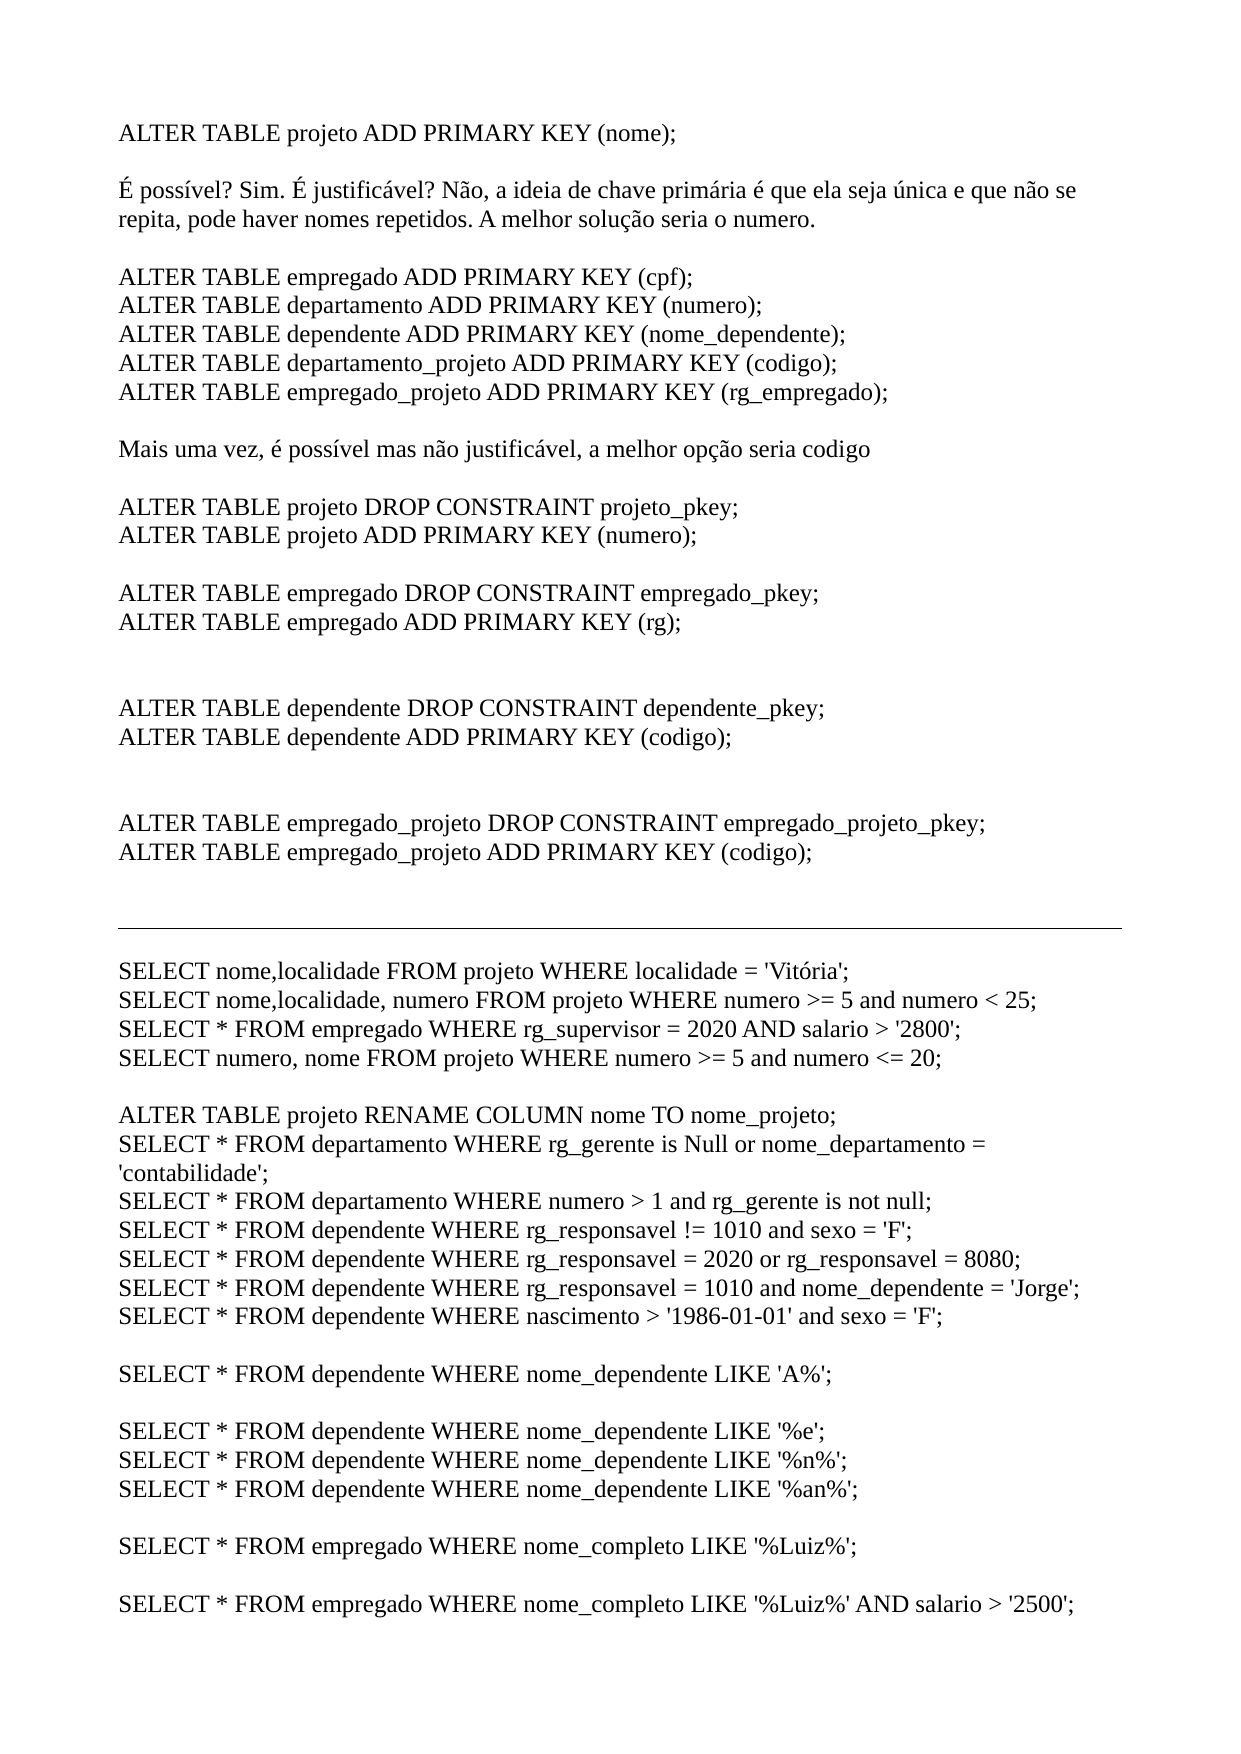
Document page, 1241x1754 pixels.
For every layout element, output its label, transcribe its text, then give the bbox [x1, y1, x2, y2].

text ALTER TABLE dependente ADD PRIMARY KEY (nome_dependente); [118, 319, 1122, 348]
text SELECT * FROM dependente WHERE nome_dependente LIKE 'A%'; [118, 1359, 1122, 1388]
text SELECT * FROM dependente WHERE rg_responsavel = 2020 or rg_responsavel = 8080; [118, 1244, 1122, 1273]
text É possível? Sim. É justificável? Não, a ideia de chave primária é que ela seja única e que não se repita, pode haver nomes repetidos. A melhor solução seria o numero. [118, 176, 1122, 233]
text ALTER TABLE dependente DROP CONSTRAINT dependente_pkey; [118, 693, 1122, 722]
text SELECT * FROM departamento WHERE rg_gerente is Null or nome_departamento = 'contabilidade'; [118, 1129, 1122, 1186]
text ALTER TABLE dependente ADD PRIMARY KEY (codigo); [118, 722, 1122, 751]
text SELECT * FROM dependente WHERE nome_dependente LIKE '%n%'; [118, 1445, 1122, 1474]
text SELECT * FROM empregado WHERE rg_supervisor = 2020 AND salario > '2800'; [118, 1014, 1122, 1043]
text ALTER TABLE projeto ADD PRIMARY KEY (numero); [118, 521, 1122, 549]
text SELECT nome,localidade, numero FROM projeto WHERE numero >= 5 and numero < 25; [118, 985, 1122, 1014]
text ALTER TABLE empregado_projeto ADD PRIMARY KEY (codigo); [118, 837, 1122, 866]
text ALTER TABLE empregado ADD PRIMARY KEY (cpf); [118, 262, 1122, 291]
text ALTER TABLE empregado DROP CONSTRAINT empregado_pkey; [118, 578, 1122, 607]
text SELECT nome,localidade FROM projeto WHERE localidade = 'Vitória'; [118, 956, 1122, 985]
text SELECT * FROM dependente WHERE nome_dependente LIKE '%e'; [118, 1416, 1122, 1445]
text SELECT * FROM dependente WHERE rg_responsavel != 1010 and sexo = 'F'; [118, 1215, 1122, 1244]
text SELECT * FROM dependente WHERE nome_dependente LIKE '%an%'; [118, 1474, 1122, 1503]
text ALTER TABLE departamento ADD PRIMARY KEY (numero); [118, 291, 1122, 319]
text SELECT * FROM dependente WHERE rg_responsavel = 1010 and nome_dependente = 'Jorge'; [118, 1273, 1122, 1301]
text SELECT * FROM empregado WHERE nome_completo LIKE '%Luiz%' AND salario > '2500'; [118, 1589, 1122, 1618]
text SELECT numero, nome FROM projeto WHERE numero >= 5 and numero <= 20; [118, 1043, 1122, 1071]
text ALTER TABLE departamento_projeto ADD PRIMARY KEY (codigo); [118, 348, 1122, 377]
text SELECT * FROM empregado WHERE nome_completo LIKE '%Luiz%'; [118, 1531, 1122, 1560]
text ALTER TABLE projeto DROP CONSTRAINT projeto_pkey; [118, 492, 1122, 521]
text Mais uma vez, é possível mas não justificável, a melhor opção seria codigo [118, 434, 1122, 463]
text ALTER TABLE empregado_projeto ADD PRIMARY KEY (rg_empregado); [118, 377, 1122, 406]
text ALTER TABLE empregado_projeto DROP CONSTRAINT empregado_projeto_pkey; [118, 808, 1122, 837]
text ALTER TABLE empregado ADD PRIMARY KEY (rg); [118, 607, 1122, 636]
text SELECT * FROM dependente WHERE nascimento > '1986-01-01' and sexo = 'F'; [118, 1301, 1122, 1330]
text ALTER TABLE projeto ADD PRIMARY KEY (nome); [118, 118, 1122, 147]
text SELECT * FROM departamento WHERE numero > 1 and rg_gerente is not null; [118, 1186, 1122, 1215]
text ALTER TABLE projeto RENAME COLUMN nome TO nome_projeto; [118, 1100, 1122, 1129]
